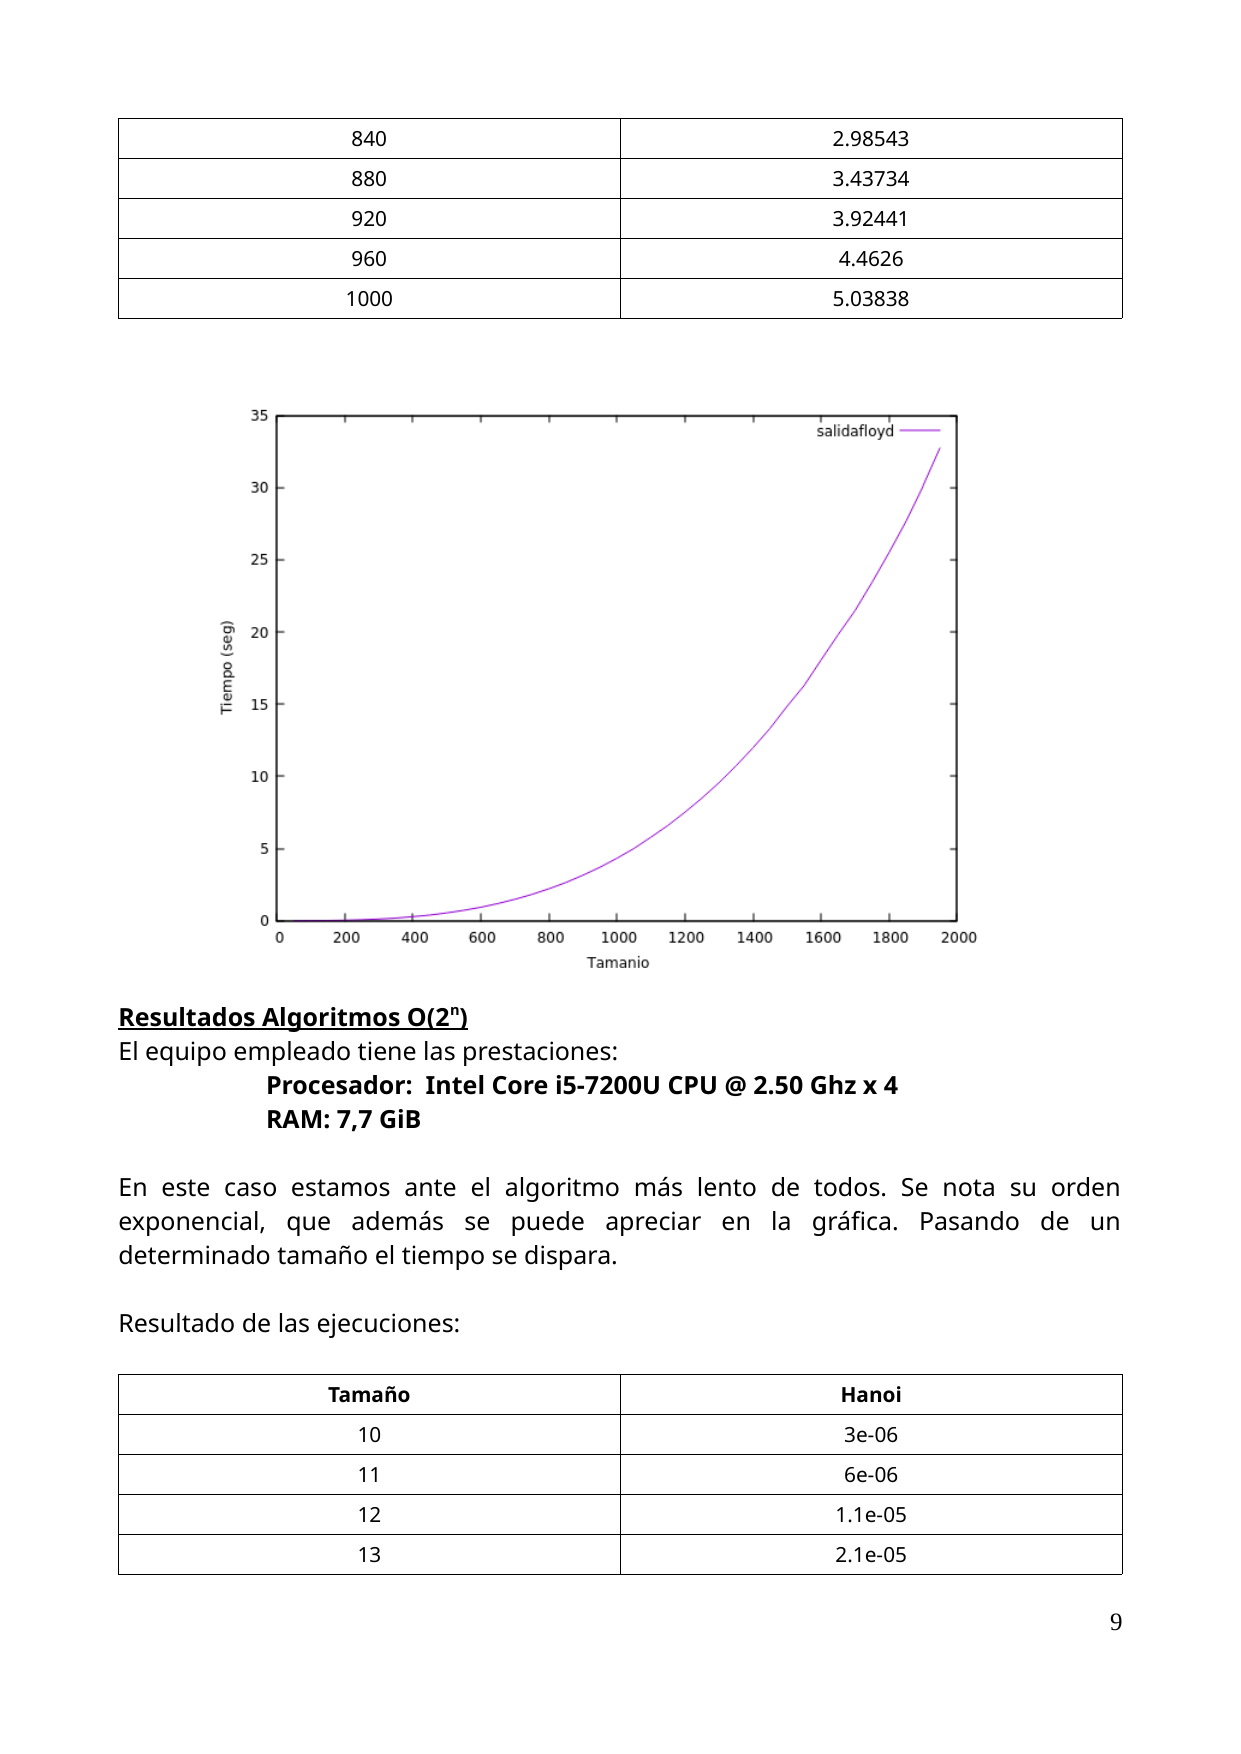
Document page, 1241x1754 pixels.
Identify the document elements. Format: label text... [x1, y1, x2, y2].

table_cell 6e-06 [621, 1455, 1122, 1494]
text Resultado de las ejecuciones: [118, 1306, 1122, 1340]
text El equipo empleado tiene las prestaciones: [118, 1033, 1122, 1068]
picture [213, 398, 982, 974]
text RAM: 7,7 GiB [118, 1102, 1122, 1136]
table_cell 920 [119, 199, 620, 238]
table_cell 3.43734 [621, 159, 1122, 198]
table_cell 2.1e-05 [621, 1535, 1122, 1574]
table_cell 10 [119, 1415, 620, 1454]
table_header Tamaño [119, 1375, 620, 1414]
table_cell 5.03838 [621, 279, 1122, 318]
table_cell 840 [119, 119, 620, 158]
table_header Hanoi [621, 1375, 1122, 1414]
text Resultados Algoritmos O(2n) [118, 999, 1122, 1033]
table_cell 3.92441 [621, 199, 1122, 238]
table_cell 880 [119, 159, 620, 198]
table_cell 13 [119, 1535, 620, 1574]
text En este caso estamos ante el algoritmo más lento de todos. Se nota su orden exponencial, que además se puede apreciar en la gráfica. Pasando de un determinado tamaño el tiempo se dispara. [118, 1170, 1122, 1272]
table_cell 1.1e-05 [621, 1495, 1122, 1534]
table_cell 960 [119, 239, 620, 278]
table_cell 3e-06 [621, 1415, 1122, 1454]
table_cell 2.98543 [621, 119, 1122, 158]
table_cell 12 [119, 1495, 620, 1534]
text Procesador: Intel Core i5-7200U CPU @ 2.50 Ghz x 4 [118, 1068, 1122, 1102]
table_cell 4.4626 [621, 239, 1122, 278]
table_cell 1000 [119, 279, 620, 318]
table_cell 11 [119, 1455, 620, 1494]
